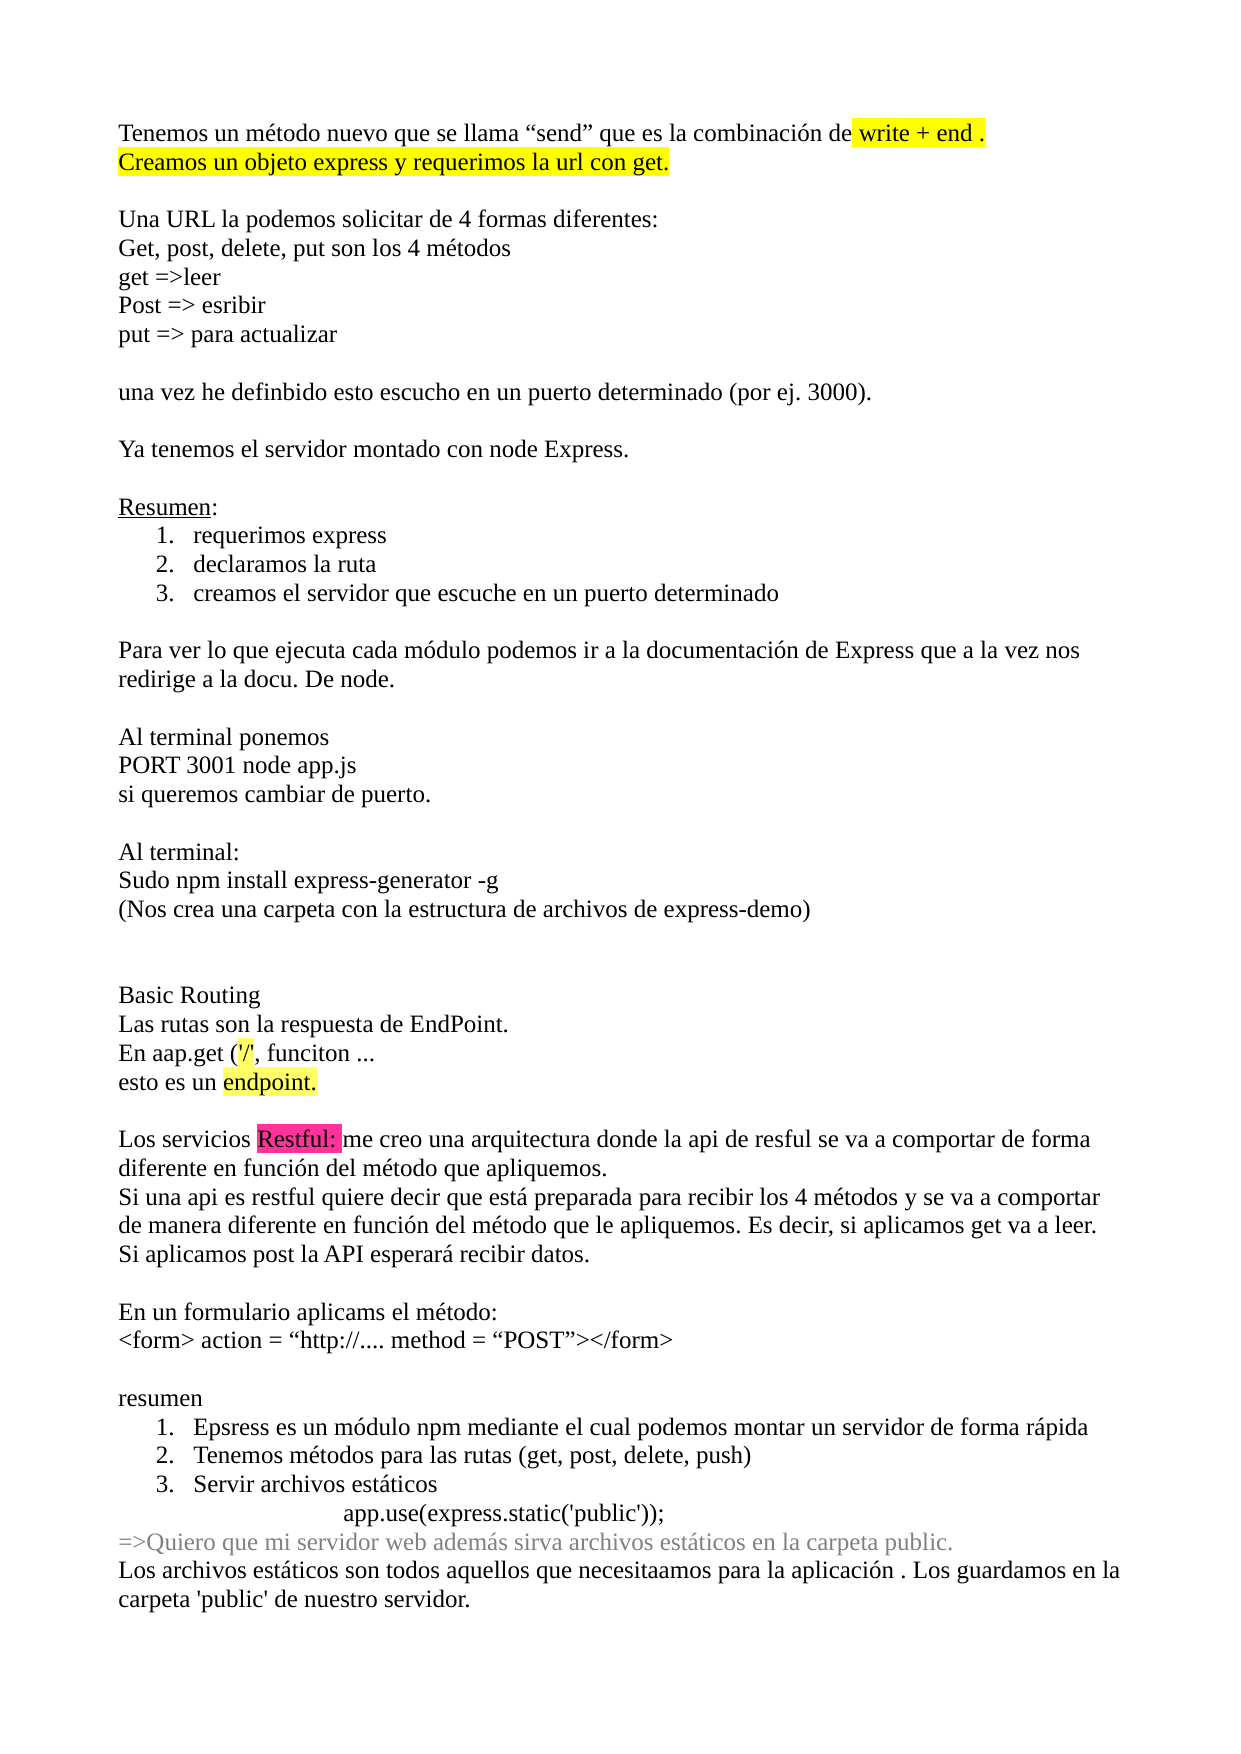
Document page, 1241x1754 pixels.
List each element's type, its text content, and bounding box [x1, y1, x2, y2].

text Los servicios Restful: me creo una arquitectura donde la api de resful se va a comportar de forma diferente en función del método que apliquemos. [118, 1124, 1122, 1182]
text En aap.get ('/', funciton ... [118, 1038, 1122, 1067]
text Al terminal: [118, 837, 1122, 866]
text (Nos crea una carpeta con la estructura de archivos de express-demo) [118, 894, 1122, 923]
text Si una api es restful quiere decir que está preparada para recibir los 4 métodos y se va a comportar de manera diferente en función del método que le apliquemos. Es decir, si aplicamos get va a leer. Si aplicamos post la API esperará recibir datos. [118, 1182, 1122, 1268]
list creamos el servidor que escuche en un puerto determinado [156, 578, 1122, 607]
list Servir archivos estáticos [156, 1469, 1122, 1498]
text Sudo npm install express-generator -g [118, 866, 1122, 894]
text app.use(express.static('public')); [118, 1498, 1122, 1527]
list requerimos express [156, 521, 1122, 549]
text Get, post, delete, put son los 4 métodos [118, 233, 1122, 262]
text si queremos cambiar de puerto. [118, 779, 1122, 808]
text esto es un endpoint. [118, 1067, 1122, 1096]
text Las rutas son la respuesta de EndPoint. [118, 1009, 1122, 1038]
text Los archivos estáticos son todos aquellos que necesitaamos para la aplicación . Los guardamos en la carpeta 'public' de nuestro servidor. [118, 1556, 1122, 1613]
text Ya tenemos el servidor montado con node Express. [118, 434, 1122, 463]
text resumen [118, 1383, 1122, 1412]
list Tenemos métodos para las rutas (get, post, delete, push) [156, 1441, 1122, 1469]
text Para ver lo que ejecuta cada módulo podemos ir a la documentación de Express que a la vez nos redirige a la docu. De node. [118, 636, 1122, 693]
text En un formulario aplicams el método: [118, 1297, 1122, 1326]
text put => para actualizar [118, 319, 1122, 348]
text Basic Routing [118, 981, 1122, 1009]
text Al terminal ponemos [118, 722, 1122, 751]
text una vez he definbido esto escucho en un puerto determinado (por ej. 3000). [118, 377, 1122, 406]
text Resumen: [118, 492, 1122, 521]
list declaramos la ruta [156, 549, 1122, 578]
text get =>leer [118, 262, 1122, 291]
text Tenemos un método nuevo que se llama “send” que es la combinación de write + end . [118, 118, 1122, 147]
text Post => esribir [118, 291, 1122, 319]
text Creamos un objeto express y requerimos la url con get. [118, 147, 1122, 176]
text =>Quiero que mi servidor web además sirva archivos estáticos en la carpeta public. [118, 1527, 1122, 1556]
text Una URL la podemos solicitar de 4 formas diferentes: [118, 204, 1122, 233]
text <form> action = “http://.... method = “POST”></form> [118, 1326, 1122, 1354]
text PORT 3001 node app.js [118, 751, 1122, 779]
list Epsress es un módulo npm mediante el cual podemos montar un servidor de forma rápida [156, 1412, 1122, 1441]
